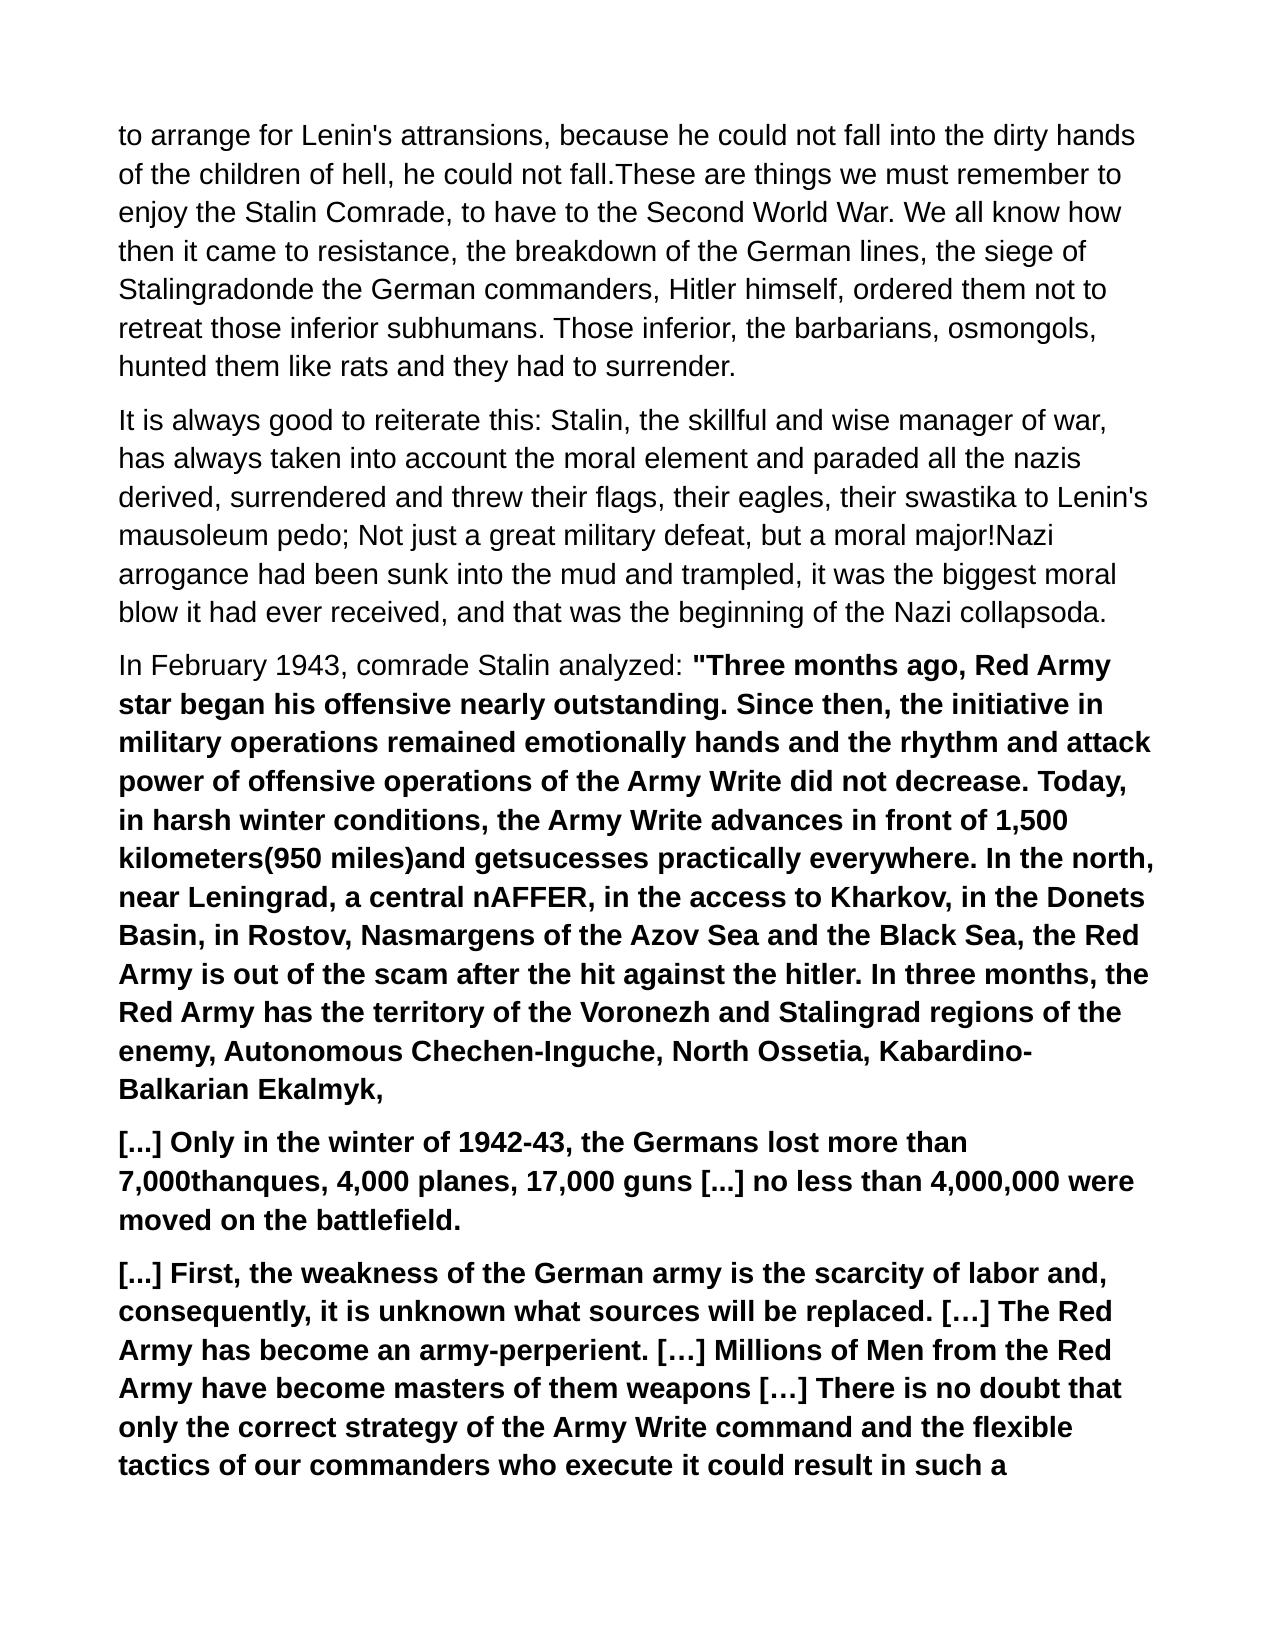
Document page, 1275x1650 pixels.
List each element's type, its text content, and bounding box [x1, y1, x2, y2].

text to arrange for Lenin's attransions, because he could not fall into the dirty hands of the children of hell, he could not fall.These are things we must remember to enjoy the Stalin Comrade, to have to the Second World War. We all know how then it came to resistance, the breakdown of the German lines, the siege of Stalingradonde the German commanders, Hitler himself, ordered them not to retreat those inferior subhumans. Those inferior, the barbarians, osmongols, hunted them like rats and they had to surrender. [118, 118, 1157, 383]
text [...] First, the weakness of the German army is the scarcity of labor and, consequently, it is unknown what sources will be replaced. […] The Red Army has become an army-perperient. […] Millions of Men from the Red Army have become masters of them weapons […] There is no doubt that only the correct strategy of the Army Write command and the flexible tactics of our commanders who execute it could result in such a [118, 1256, 1157, 1482]
text In February 1943, comrade Stalin analyzed: "Three months ago, Red Army star began his offensive nearly outstanding. Since then, the initiative in military operations remained emotionally hands and the rhythm and attack power of offensive operations of the Army Write did not decrease. Today, in harsh winter conditions, the Army Write advances in front of 1,500 kilometers(950 miles)and getsucesses practically everywhere. In the north, near Leningrad, a central nAFFER, in the access to Kharkov, in the Donets Basin, in Rostov, Nasmargens of the Azov Sea and the Black Sea, the Red Army is out of the scam after the hit against the hitler. In three months, the Red Army has the territory of the Voronezh and Stalingrad regions of the enemy, Autonomous Chechen-Inguche, North Ossetia, Kabardino-Balkarian Ekalmyk, [118, 648, 1157, 1106]
text It is always good to reiterate this: Stalin, the skillful and wise manager of war, has always taken into account the moral element and paraded all the nazis derived, surrendered and threw their flags, their eagles, their swastika to Lenin's mausoleum pedo; Not just a great military defeat, but a moral major!Nazi arrogance had been sunk into the mud and trampled, it was the biggest moral blow it had ever received, and that was the beginning of the Nazi collapsoda. [118, 402, 1157, 629]
text [...] Only in the winter of 1942-43, the Germans lost more than 7,000thanques, 4,000 planes, 17,000 guns [...] no less than 4,000,000 were moved on the battlefield. [118, 1125, 1157, 1236]
